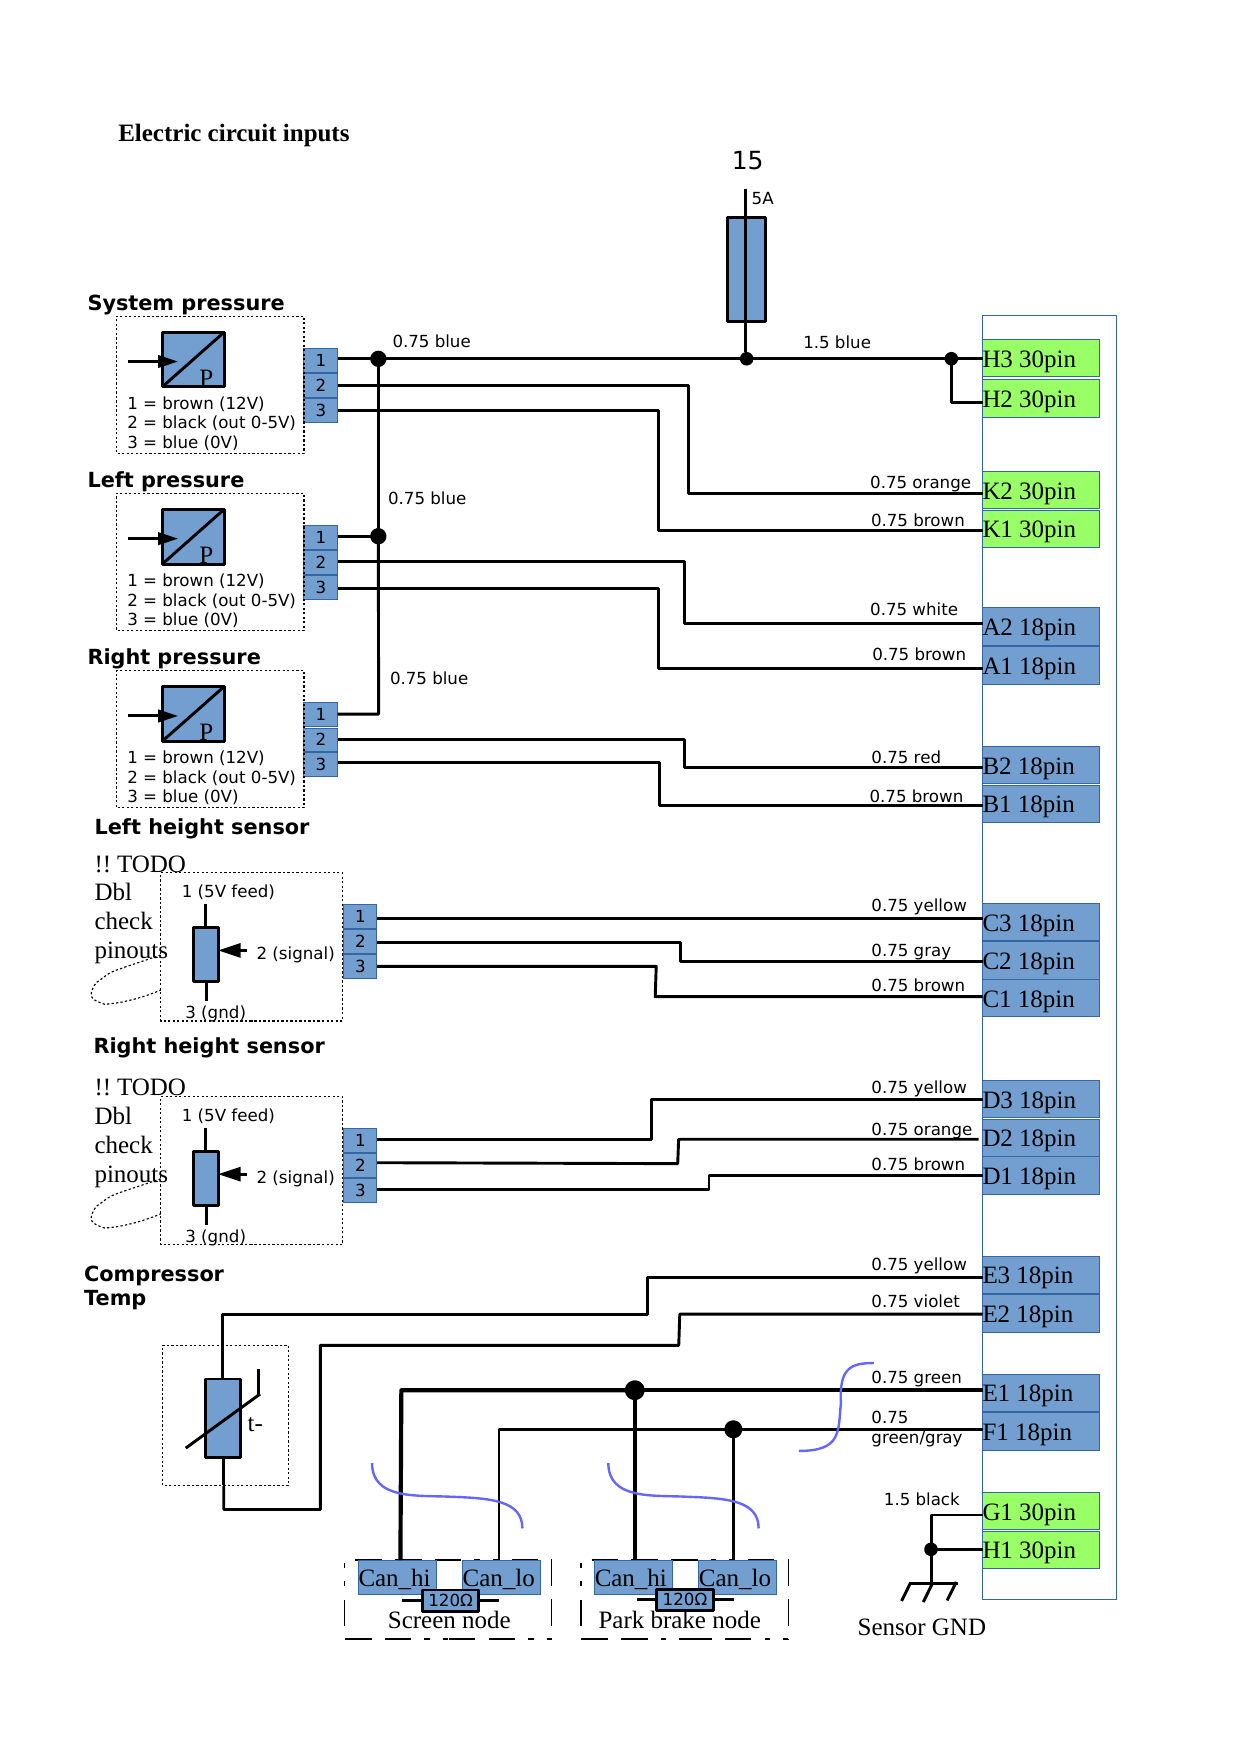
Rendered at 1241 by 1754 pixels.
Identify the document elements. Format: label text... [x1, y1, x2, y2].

text Electric circuit inputs [118, 118, 1122, 147]
